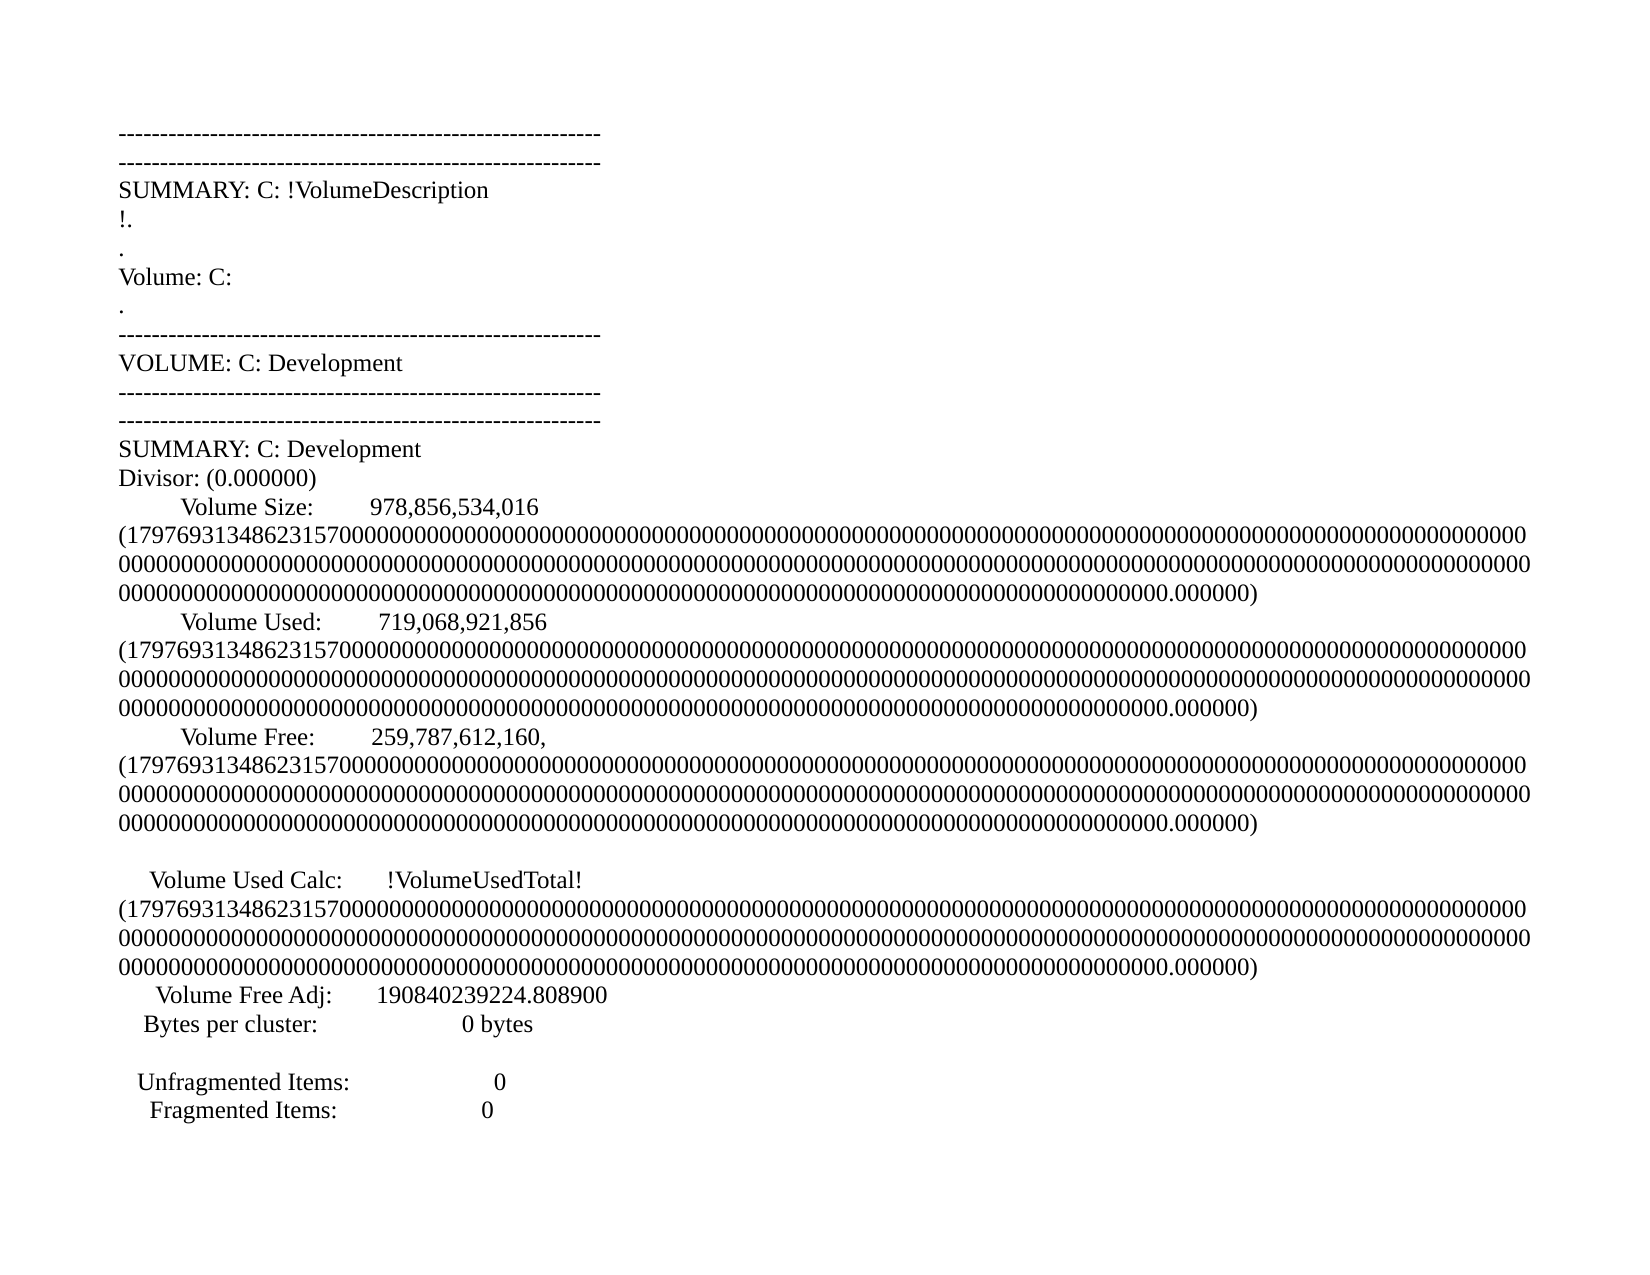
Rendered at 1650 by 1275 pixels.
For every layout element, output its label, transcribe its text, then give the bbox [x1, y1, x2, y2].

text Volume Used Calc: !VolumeUsedTotal! (179769313486231570000000000000000000000000000000000000000000000000000000000000000000000000000000000000000000000000000000000000000000000000000000000000000000000000000000000000000000000000000000000000000000000000000000000000000000000000000000000000000000000000000000000000000000000000000000000000000000000000000.000000) [118, 866, 1532, 981]
text SUMMARY: C: !VolumeDescription [118, 176, 1532, 204]
text SUMMARY: C: Development [118, 434, 1532, 463]
text Volume Free: 259,787,612,160, (179769313486231570000000000000000000000000000000000000000000000000000000000000000000000000000000000000000000000000000000000000000000000000000000000000000000000000000000000000000000000000000000000000000000000000000000000000000000000000000000000000000000000000000000000000000000000000000000000000000000000000000.000000) [118, 722, 1532, 837]
text Volume Size: 978,856,534,016 (179769313486231570000000000000000000000000000000000000000000000000000000000000000000000000000000000000000000000000000000000000000000000000000000000000000000000000000000000000000000000000000000000000000000000000000000000000000000000000000000000000000000000000000000000000000000000000000000000000000000000000000.000000) [118, 492, 1532, 607]
text Volume Used: 719,068,921,856 (179769313486231570000000000000000000000000000000000000000000000000000000000000000000000000000000000000000000000000000000000000000000000000000000000000000000000000000000000000000000000000000000000000000000000000000000000000000000000000000000000000000000000000000000000000000000000000000000000000000000000000000.000000) [118, 607, 1532, 722]
text ---------------------------------------------------------- [118, 147, 1532, 176]
text Volume: C: [118, 262, 1532, 291]
text . [118, 233, 1532, 262]
text Volume Free Adj: 190840239224.808900 [118, 981, 1532, 1009]
text ---------------------------------------------------------- [118, 118, 1532, 147]
text ---------------------------------------------------------- [118, 377, 1532, 406]
text Unfragmented Items: 0 [118, 1067, 1532, 1096]
text !. [118, 204, 1532, 233]
text Fragmented Items: 0 [118, 1096, 1532, 1124]
text Divisor: (0.000000) [118, 463, 1532, 492]
text ---------------------------------------------------------- [118, 319, 1532, 348]
text ---------------------------------------------------------- [118, 406, 1532, 434]
text Bytes per cluster: 0 bytes [118, 1009, 1532, 1038]
text VOLUME: C: Development [118, 348, 1532, 377]
text . [118, 291, 1532, 319]
